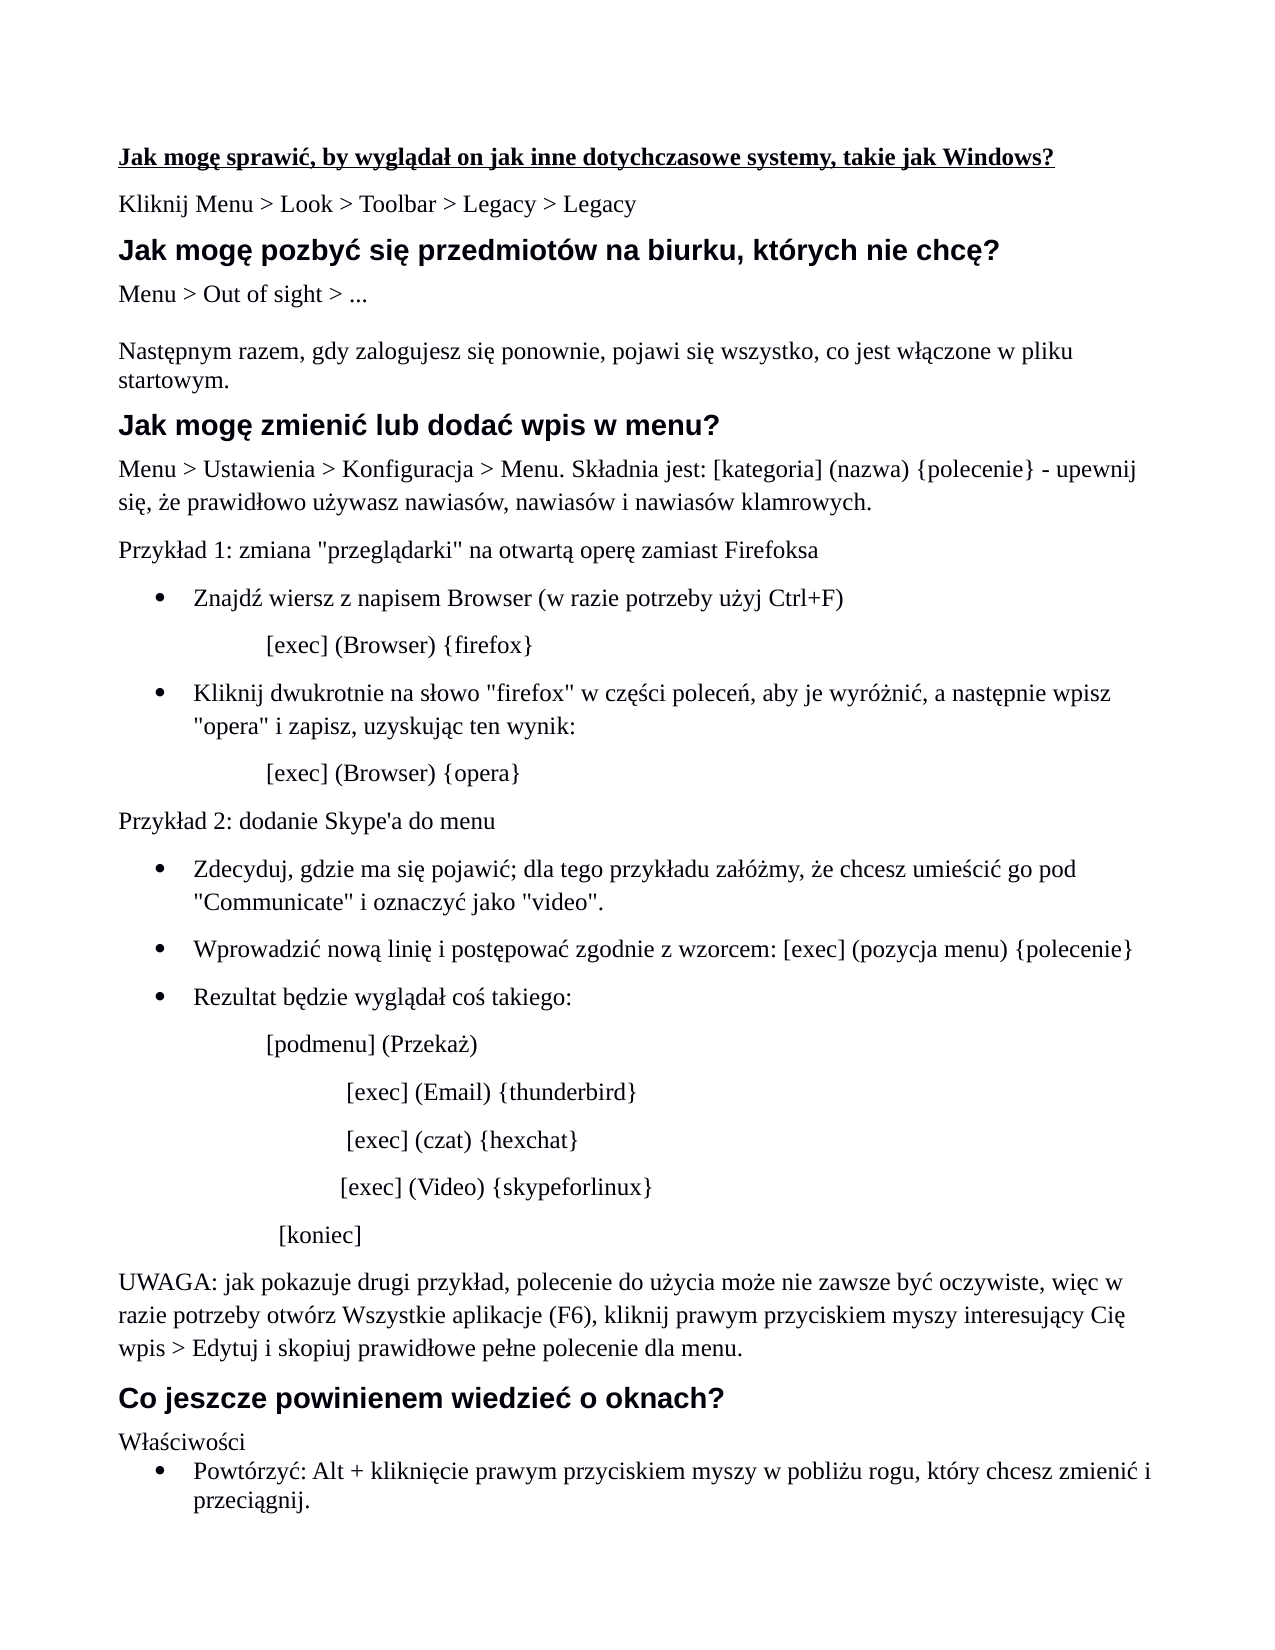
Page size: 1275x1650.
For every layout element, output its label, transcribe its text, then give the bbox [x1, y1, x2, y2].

list Znajdź wiersz z napisem Browser (w razie potrzeby użyj Ctrl+F) [156, 583, 1157, 611]
text [exec] (Browser) {opera} [118, 758, 1157, 787]
text Właściwości [118, 1427, 1157, 1456]
text Przykład 2: dodanie Skype'a do menu [118, 806, 1157, 835]
text [exec] (czat) {hexchat} [118, 1125, 1157, 1153]
text [exec] (Email) {thunderbird} [118, 1077, 1157, 1106]
text [exec] (Browser) {firefox} [118, 630, 1157, 659]
list Zdecyduj, gdzie ma się pojawić; dla tego przykładu załóżmy, że chcesz umieścić go pod "Communicate" i oznaczyć jako "video". [156, 854, 1157, 915]
text Menu > Ustawienia > Konfiguracja > Menu. Składnia jest: [kategoria] (nazwa) {polecenie} - upewnij się, że prawidłowo używasz nawiasów, nawiasów i nawiasów klamrowych. [118, 454, 1157, 516]
text [koniec] [118, 1220, 1157, 1249]
text [exec] (Video) {skypeforlinux} [118, 1172, 1157, 1201]
subtitle Jak mogę zmienić lub dodać wpis w menu? [118, 408, 1157, 442]
subtitle Co jeszcze powinienem wiedzieć o oknach? [118, 1381, 1157, 1415]
list Rezultat będzie wyglądał coś takiego: [156, 982, 1157, 1011]
text Jak mogę sprawić, by wyglądał on jak inne dotychczasowe systemy, takie jak Windows? [118, 142, 1157, 171]
text UWAGA: jak pokazuje drugi przykład, polecenie do użycia może nie zawsze być oczywiste, więc w razie potrzeby otwórz Wszystkie aplikacje (F6), kliknij prawym przyciskiem myszy interesujący Cię wpis > Edytuj i skopiuj prawidłowe pełne polecenie dla menu. [118, 1267, 1157, 1362]
text [podmenu] (Przekaż) [118, 1029, 1157, 1058]
text Następnym razem, gdy zalogujesz się ponownie, pojawi się wszystko, co jest włączone w pliku startowym. [118, 336, 1157, 394]
text Menu > Out of sight > ... [118, 279, 1157, 307]
list Wprowadzić nową linię i postępować zgodnie z wzorcem: [exec] (pozycja menu) {polecenie} [156, 934, 1157, 963]
list Kliknij dwukrotnie na słowo "firefox" w części poleceń, aby je wyróżnić, a następnie wpisz "opera" i zapisz, uzyskując ten wynik: [156, 678, 1157, 739]
subtitle Jak mogę pozbyć się przedmiotów na biurku, których nie chcę? [118, 233, 1157, 266]
text Przykład 1: zmiana "przeglądarki" na otwartą operę zamiast Firefoksa [118, 535, 1157, 564]
list Powtórzyć: Alt + kliknięcie prawym przyciskiem myszy w pobliżu rogu, który chcesz zmienić i przeciągnij. [156, 1456, 1157, 1513]
text Kliknij Menu > Look > Toolbar > Legacy > Legacy [118, 189, 1157, 218]
